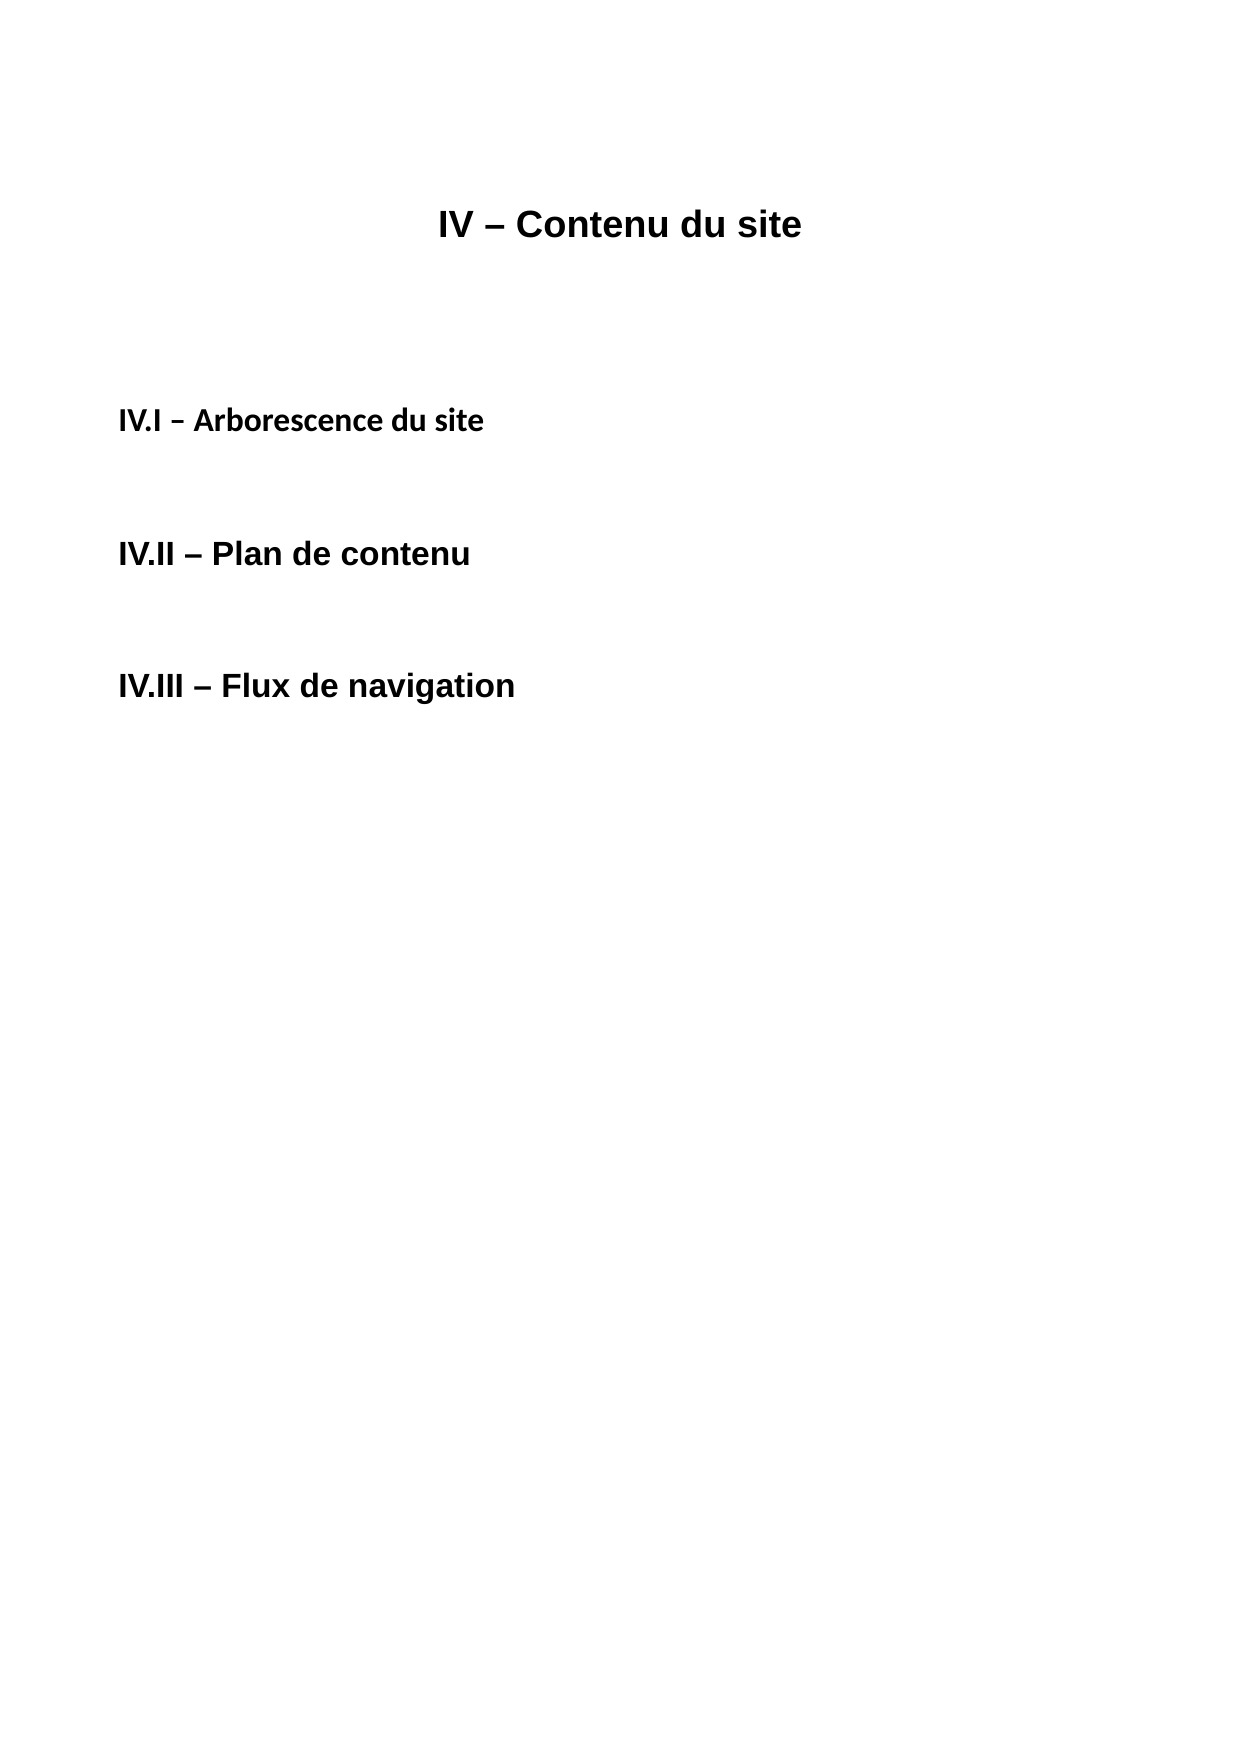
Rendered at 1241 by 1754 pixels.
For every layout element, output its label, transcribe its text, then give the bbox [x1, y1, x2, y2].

subtitle IV.I – Arborescence du site [118, 399, 1122, 440]
subtitle IV.III – Flux de navigation [118, 666, 1122, 705]
subtitle IV – Contenu du site [118, 201, 1122, 245]
subtitle IV.II – Plan de contenu [118, 534, 1122, 572]
